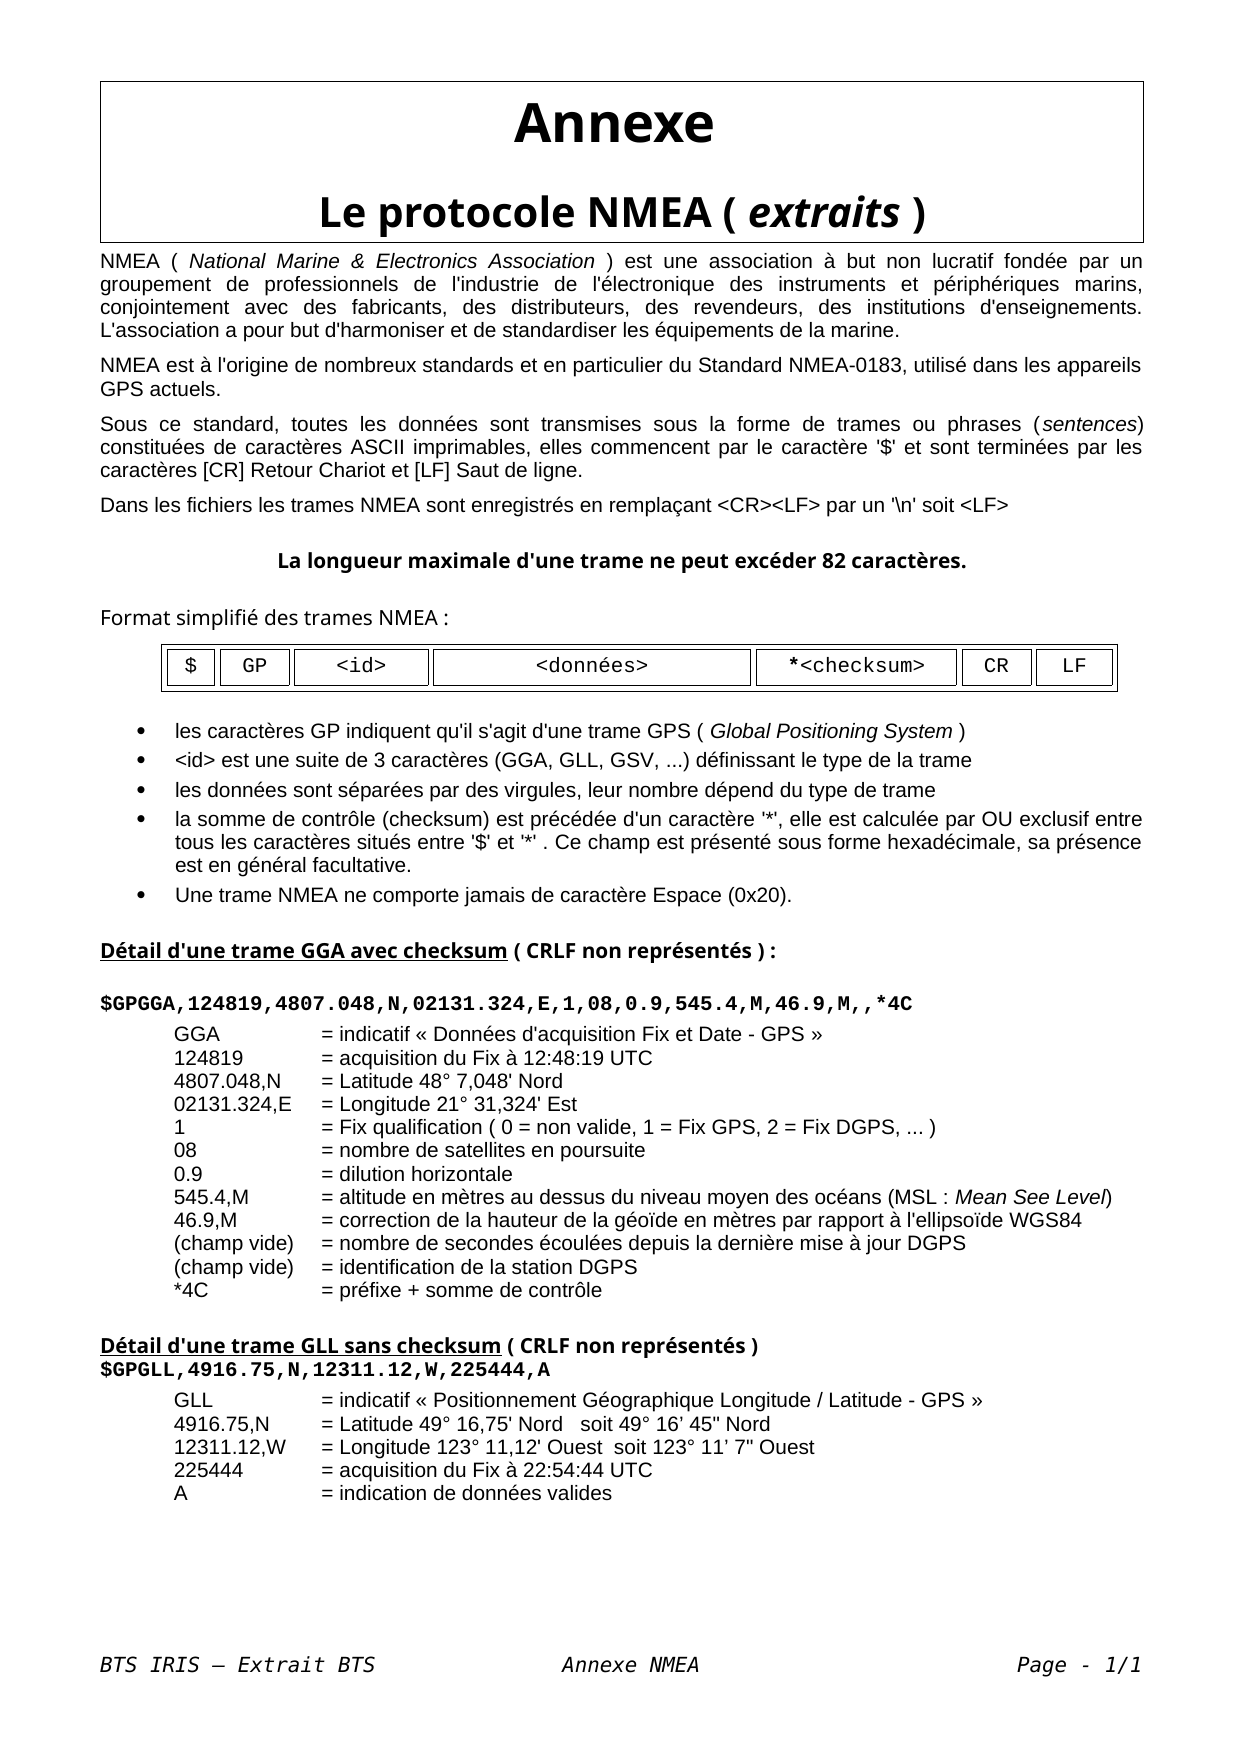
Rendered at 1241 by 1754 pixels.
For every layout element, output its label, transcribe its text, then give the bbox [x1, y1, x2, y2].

table_header <id> [292, 645, 431, 685]
text A = indication de données valides [174, 1482, 1144, 1505]
subtitle Annexe [101, 82, 1143, 158]
text Format simplifié des trames NMEA : [100, 603, 1144, 632]
text 545.4,M = altitude en mètres au dessus du niveau moyen des océans (MSL : Mean See Level) [174, 1186, 1144, 1209]
text 4916.75,N = Latitude 49° 16,75' Nord soit 49° 16’ 45" Nord [174, 1412, 1144, 1435]
text 124819 = acquisition du Fix à 12:48:19 UTC [174, 1046, 1144, 1069]
subtitle Le protocole NMEA ( extraits ) [101, 180, 1143, 242]
list les données sont séparées par des virgules, leur nombre dépend du type de trame [137, 778, 1144, 802]
table_header LF [1034, 645, 1115, 685]
table_header <données> [431, 645, 753, 685]
table_header *<checksum> [753, 645, 959, 685]
text 4807.048,N = Latitude 48° 7,048' Nord [174, 1069, 1144, 1093]
text Sous ce standard, toutes les données sont transmises sous la forme de trames ou phrases (sentences) constituées de caractères ASCII imprimables, elles commencent par le caractère '$' et sont terminées par les caractères [CR] Retour Chariot et [LF] Saut de ligne. [100, 412, 1144, 482]
text La longueur maximale d'une trame ne peut excéder 82 caractères. [100, 546, 1144, 574]
list <id> est une suite de 3 caractères (GGA, GLL, GSV, ...) définissant le type de la trame [137, 749, 1144, 772]
text 12311.12,W = Longitude 123° 11,12' Ouest soit 123° 11’ 7" Ouest [174, 1435, 1144, 1458]
text (champ vide) = identification de la station DGPS [174, 1255, 1144, 1278]
text 02131.324,E = Longitude 21° 31,324' Est [174, 1093, 1144, 1116]
list la somme de contrôle (checksum) est précédée d'un caractère '*', elle est calculée par OU exclusif entre tous les caractères situés entre '$' et '*' . Ce champ est présenté sous forme hexadécimale, sa présence est en général facultative. [137, 807, 1144, 877]
text 225444 = acquisition du Fix à 22:54:44 UTC [174, 1458, 1144, 1482]
text 46.9,M = correction de la hauteur de la géoïde en mètres par rapport à l'ellipsoïde WGS84 [174, 1209, 1144, 1232]
table_header CR [959, 645, 1034, 685]
text 08 = nombre de satellites en poursuite [174, 1139, 1144, 1162]
text $GPGGA,124819,4807.048,N,02131.324,E,1,08,0.9,545.4,M,46.9,M,,*4C [100, 993, 1144, 1017]
text NMEA ( National Marine & Electronics Association ) est une association à but non lucratif fondée par un groupement de professionnels de l'industrie de l'électronique des instruments et périphériques marins, conjointement avec des fabricants, des distributeurs, des revendeurs, des institutions d'enseignements. L'association a pour but d'harmoniser et de standardiser les équipements de la marine. [100, 249, 1144, 342]
list Une trame NMEA ne comporte jamais de caractère Espace (0x20). [137, 883, 1144, 907]
text GLL = indicatif « Positionnement Géographique Longitude / Latitude - GPS » [174, 1389, 1144, 1412]
text Dans les fichiers les trames NMEA sont enregistrés en remplaçant <CR><LF> par un '\n' soit <LF> [100, 493, 1144, 517]
table_header GP [217, 645, 292, 685]
text 1 = Fix qualification ( 0 = non valide, 1 = Fix GPS, 2 = Fix DGPS, ... ) [174, 1116, 1144, 1139]
text (champ vide) = nombre de secondes écoulées depuis la dernière mise à jour DGPS [174, 1232, 1144, 1255]
text Détail d'une trame GLL sans checksum ( CRLF non représentés ) $GPGLL,4916.75,N,12311.12,W,225444,A [100, 1331, 1144, 1383]
list les caractères GP indiquent qu'il s'agit d'une trame GPS ( Global Positioning System ) [137, 720, 1144, 743]
text GGA = indicatif « Données d'acquisition Fix et Date - GPS » [174, 1023, 1144, 1046]
text NMEA est à l'origine de nombreux standards et en particulier du Standard NMEA-0183, utilisé dans les appareils GPS actuels. [100, 354, 1144, 400]
text *4C = préfixe + somme de contrôle [174, 1278, 1144, 1302]
table_header $ [164, 645, 217, 685]
text 0.9 = dilution horizontale [174, 1162, 1144, 1186]
text Détail d'une trame GGA avec checksum ( CRLF non représentés ) : [100, 936, 1144, 964]
